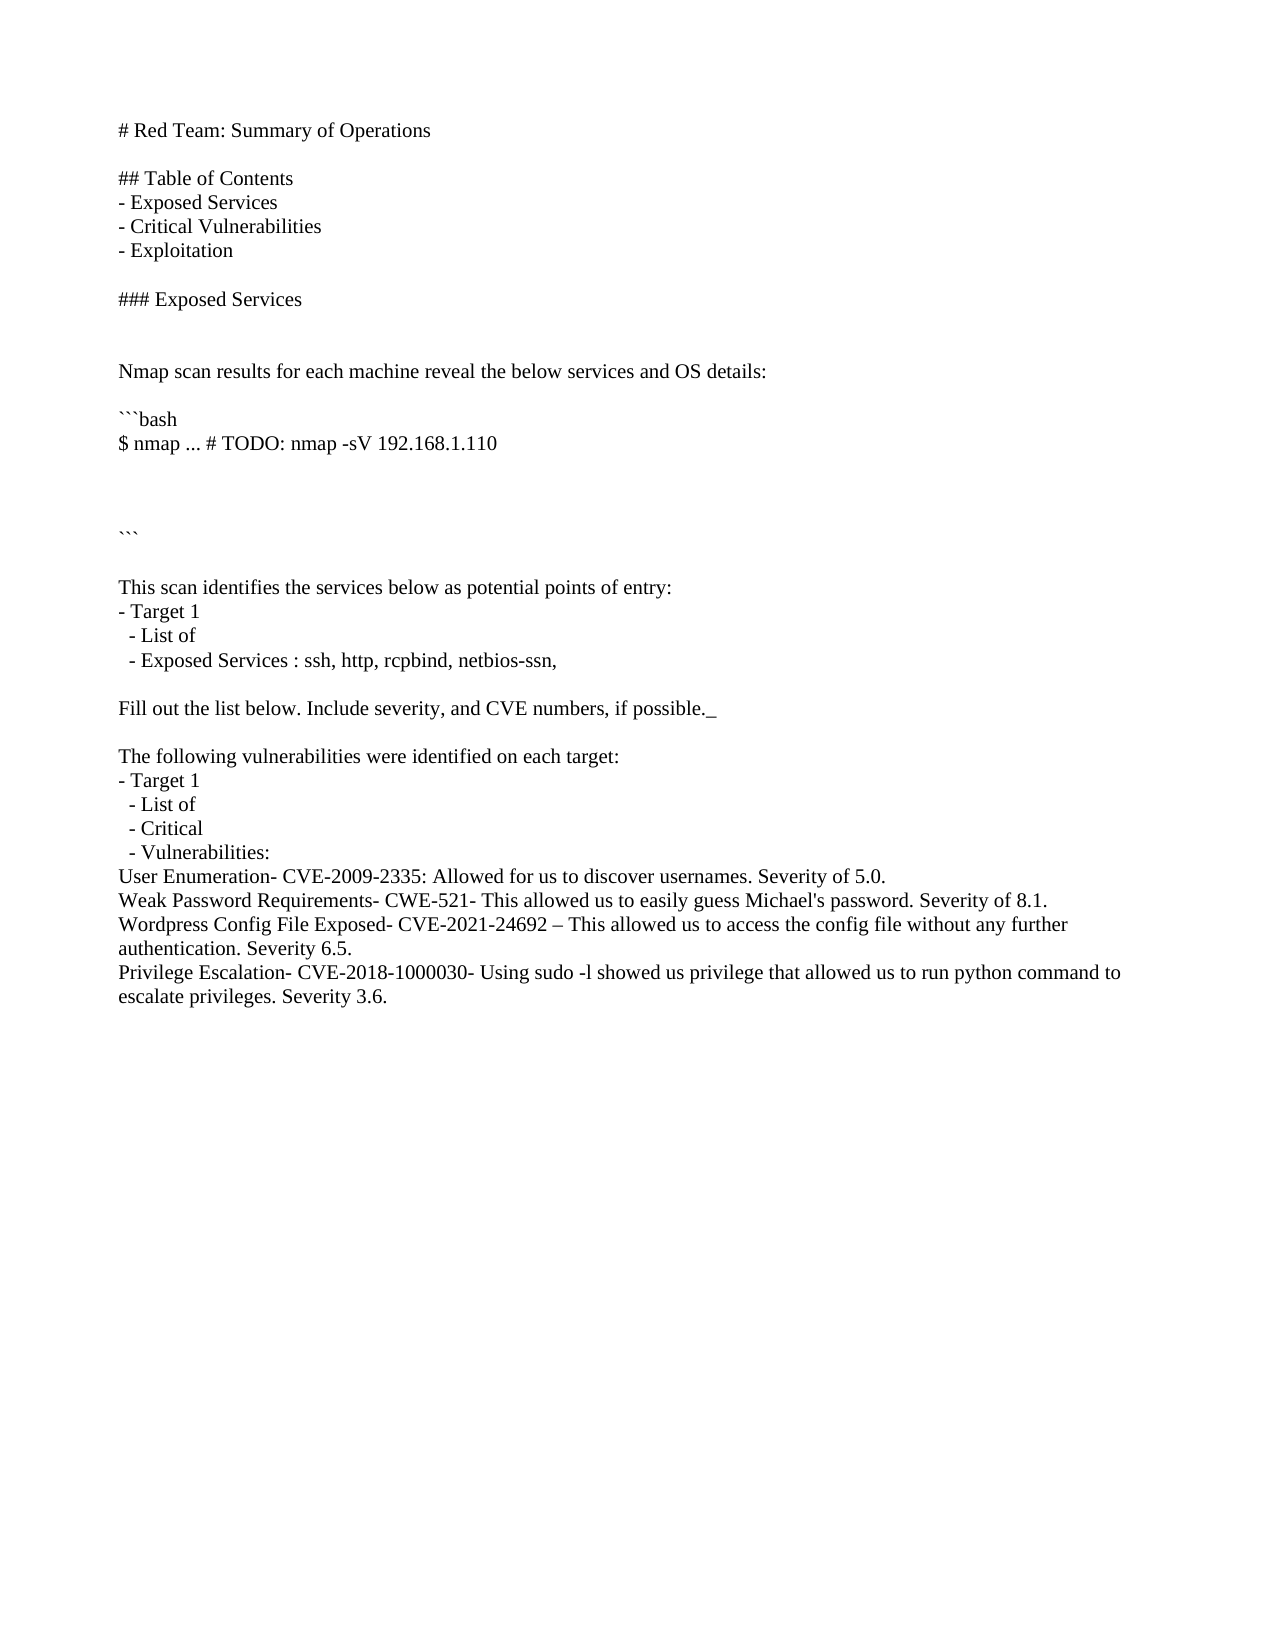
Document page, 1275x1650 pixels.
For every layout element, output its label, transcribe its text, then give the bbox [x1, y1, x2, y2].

text Nmap scan results for each machine reveal the below services and OS details: [118, 359, 1157, 383]
text - Target 1 [118, 599, 1157, 623]
text This scan identifies the services below as potential points of entry: [118, 575, 1157, 599]
text ```bash [118, 407, 1157, 431]
text Privilege Escalation- CVE-2018-1000030- Using sudo -l showed us privilege that allowed us to run python command to escalate privileges. Severity 3.6. [118, 960, 1157, 1008]
text Wordpress Config File Exposed- CVE-2021-24692 – This allowed us to access the config file without any further authentication. Severity 6.5. [118, 912, 1157, 960]
text - Exposed Services [118, 190, 1157, 214]
text ``` [118, 527, 1157, 551]
text - Exposed Services : ssh, http, rcpbind, netbios-ssn, [118, 647, 1157, 672]
text The following vulnerabilities were identified on each target: [118, 744, 1157, 768]
text - List of [118, 792, 1157, 816]
text ## Table of Contents [118, 166, 1157, 190]
text $ nmap ... # TODO: nmap -sV 192.168.1.110 [118, 431, 1157, 455]
text - Target 1 [118, 768, 1157, 792]
text - Critical Vulnerabilities [118, 214, 1157, 238]
text - Critical [118, 816, 1157, 840]
text ### Exposed Services [118, 287, 1157, 311]
text - Exploitation [118, 238, 1157, 262]
text # Red Team: Summary of Operations [118, 118, 1157, 142]
text Weak Password Requirements- CWE-521- This allowed us to easily guess Michael's password. Severity of 8.1. [118, 888, 1157, 912]
text - Vulnerabilities: [118, 840, 1157, 864]
text - List of [118, 623, 1157, 647]
text Fill out the list below. Include severity, and CVE numbers, if possible._ [118, 696, 1157, 720]
text User Enumeration- CVE-2009-2335: Allowed for us to discover usernames. Severity of 5.0. [118, 864, 1157, 888]
